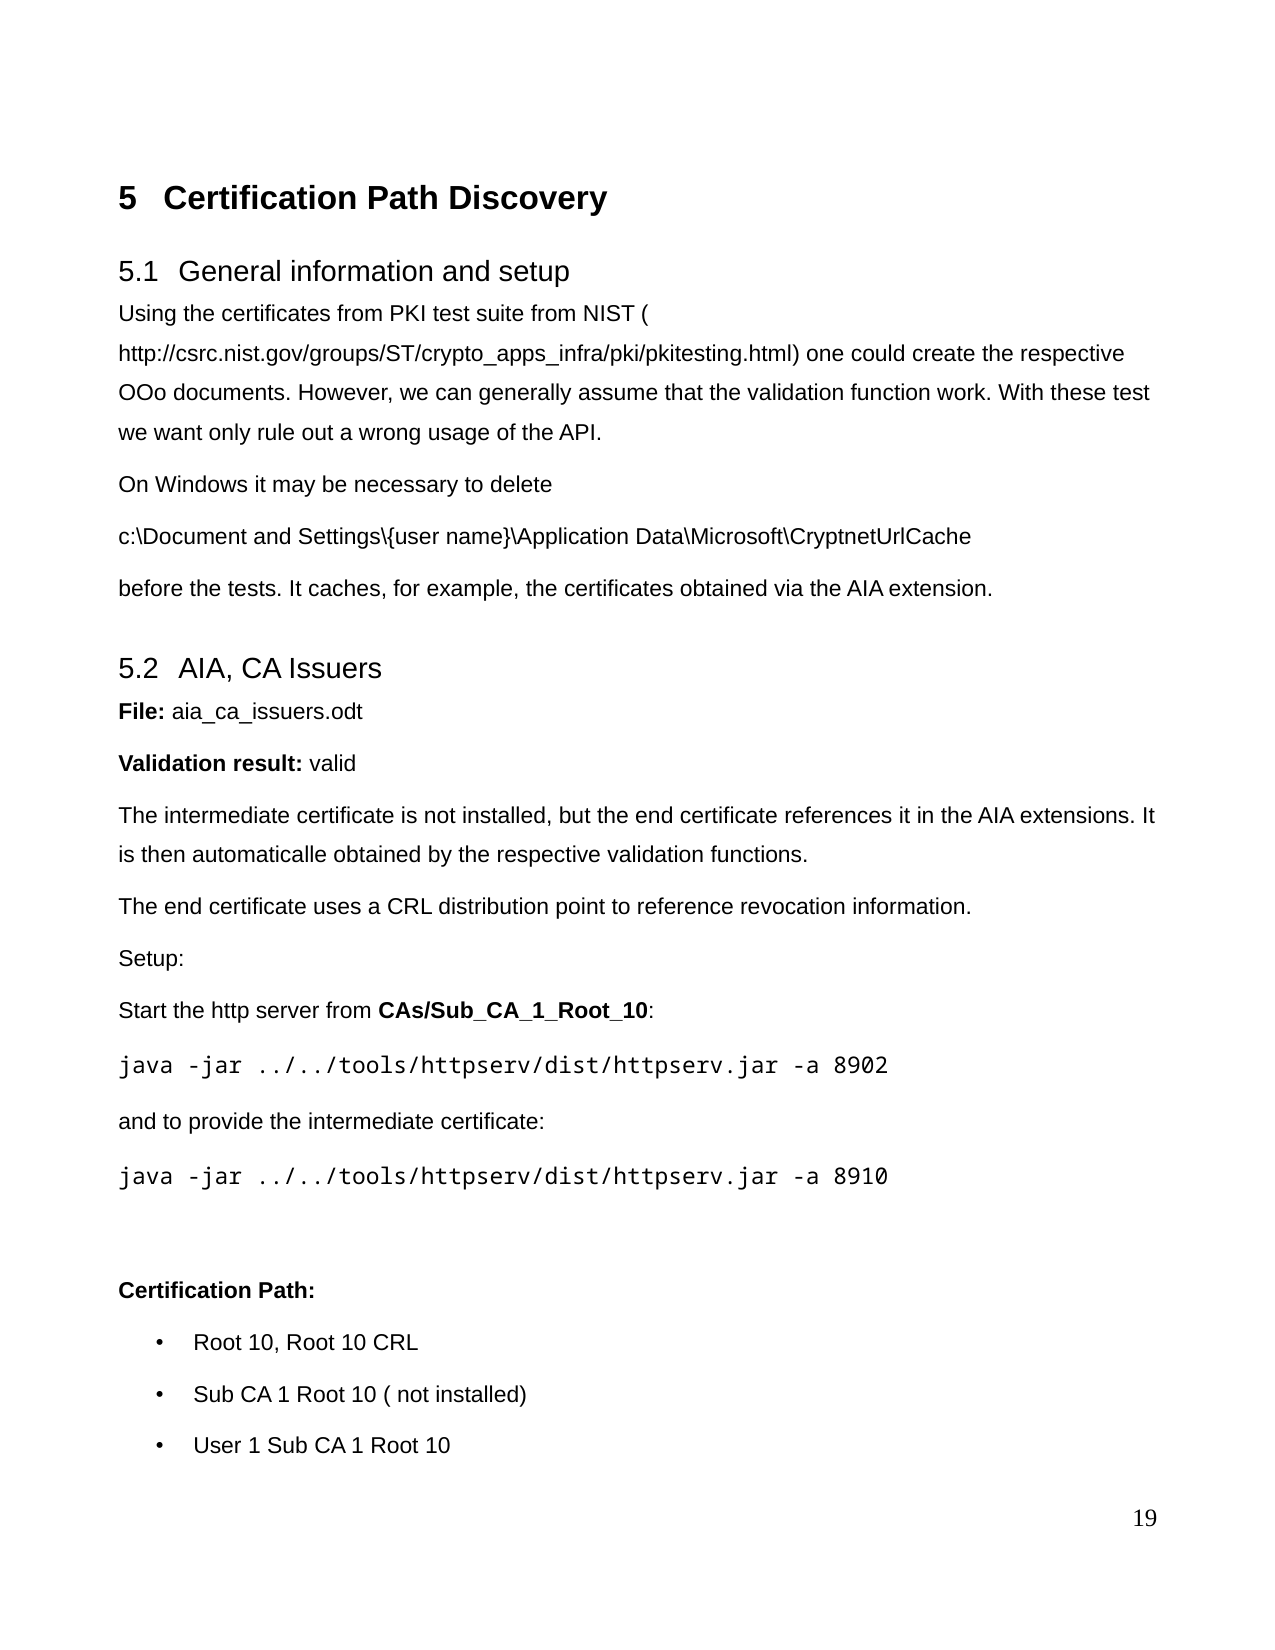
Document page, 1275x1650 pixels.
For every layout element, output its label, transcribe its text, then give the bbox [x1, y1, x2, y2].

subtitle AIA, CA Issuers [118, 652, 1157, 685]
text The end certificate uses a CRL distribution point to reference revocation information. [118, 893, 1157, 919]
text before the tests. It caches, for example, the certificates obtained via the AIA extension. [118, 574, 1157, 601]
text Validation result: valid [118, 749, 1157, 776]
text Start the http server from CAs/Sub_CA_1_Root_10: [118, 997, 1157, 1023]
text Certification Path: [118, 1277, 1157, 1303]
text Using the certificates from PKI test suite from NIST ( http://csrc.nist.gov/groups/ST/crypto_apps_infra/pki/pkitesting.html) one could create the respective OOo documents. However, we can generally assume that the validation function work. With these test we want only rule out a wrong usage of the API. [118, 300, 1157, 445]
list User 1 Sub CA 1 Root 10 [156, 1432, 1157, 1459]
text c:\Document and Settings\{user name}\Application Data\Microsoft\CryptnetUrlCache [118, 523, 1157, 549]
text and to provide the intermediate certificate: [118, 1108, 1157, 1135]
subtitle Certification Path Discovery [118, 178, 1157, 217]
text On Windows it may be necessary to delete [118, 471, 1157, 497]
subtitle General information and setup [118, 254, 1157, 288]
text The intermediate certificate is not installed, but the end certificate references it in the AIA extensions. It is then automaticalle obtained by the respective validation functions. [118, 802, 1157, 867]
list Sub CA 1 Root 10 ( not installed) [156, 1381, 1157, 1407]
text File: aia_ca_issuers.odt [118, 698, 1157, 724]
list Root 10, Root 10 CRL [156, 1328, 1157, 1355]
text java -jar ../../tools/httpserv/dist/httpserv.jar -a 8902 [118, 1049, 1157, 1080]
text Setup: [118, 945, 1157, 971]
text java -jar ../../tools/httpserv/dist/httpserv.jar -a 8910 [118, 1160, 1157, 1192]
